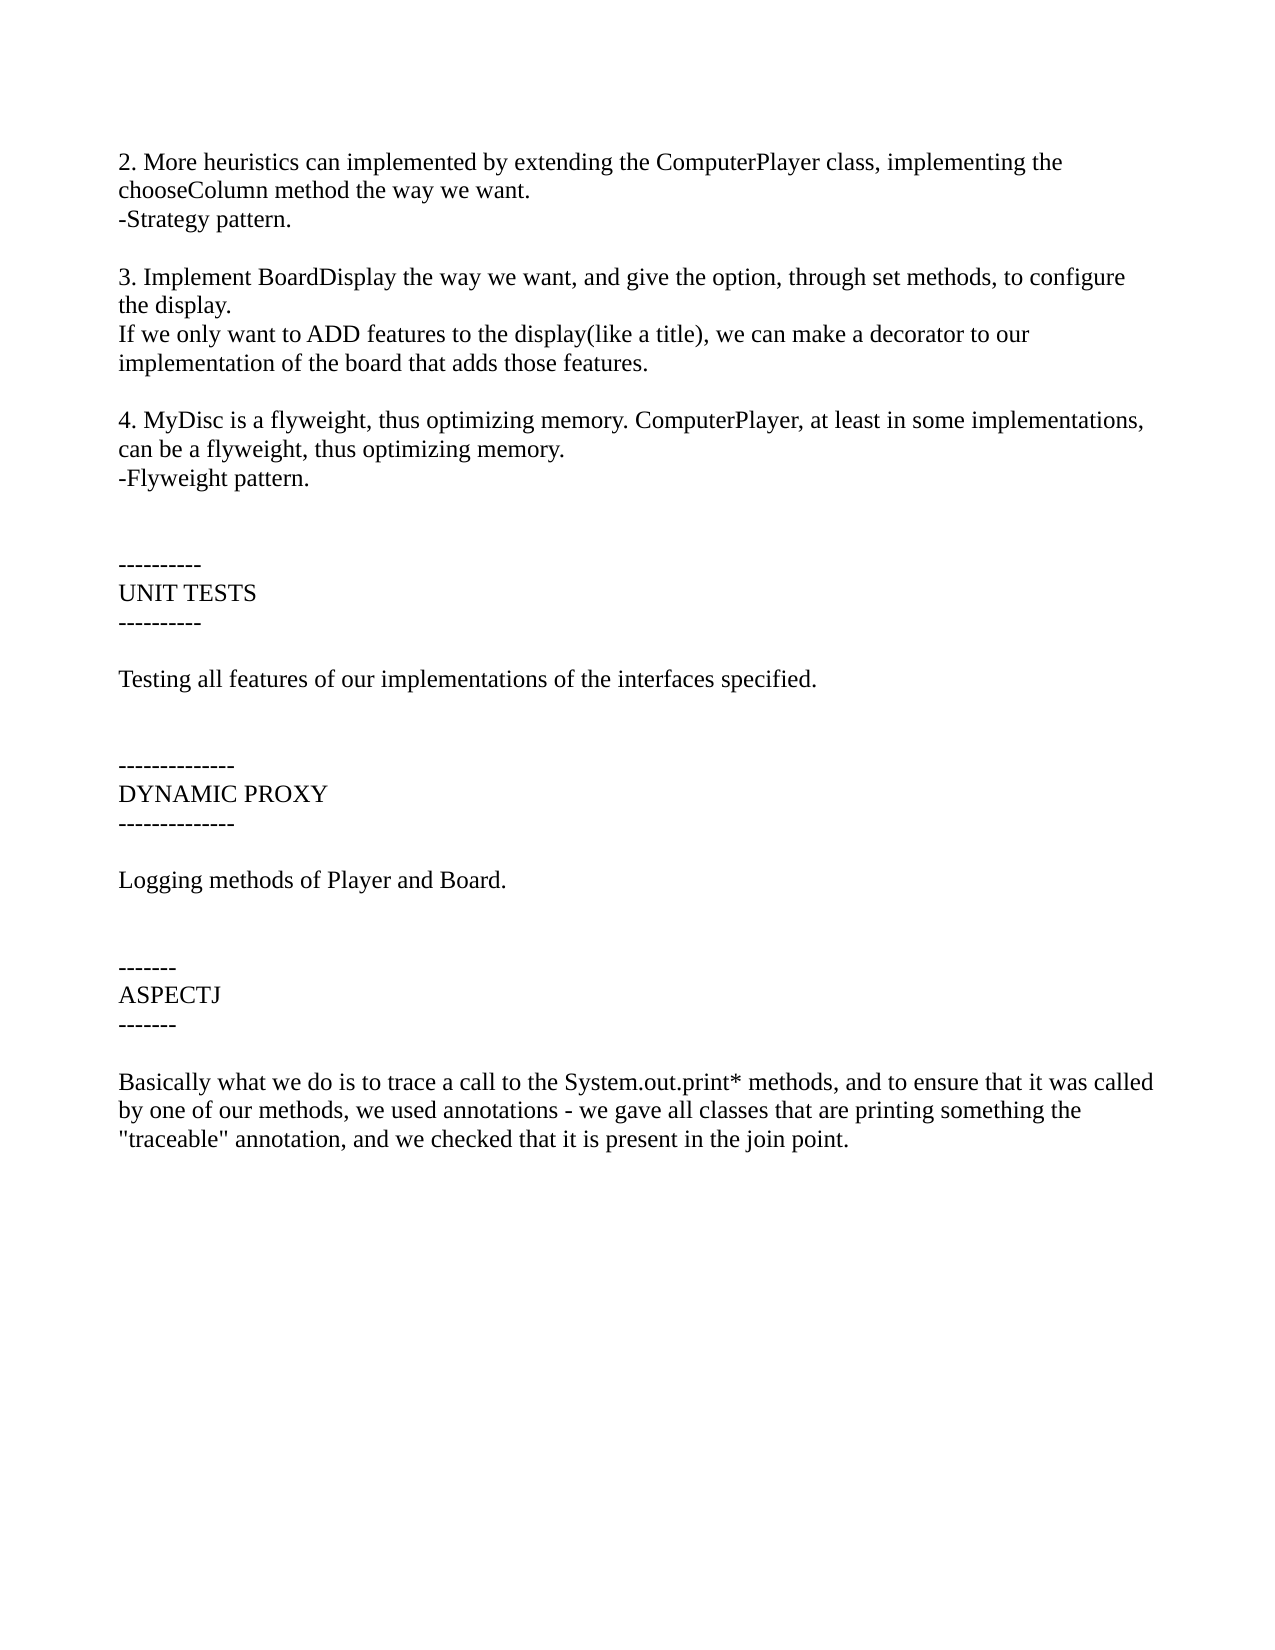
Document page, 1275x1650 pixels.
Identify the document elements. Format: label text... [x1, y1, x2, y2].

text -------------- [118, 808, 1157, 837]
text ASPECTJ [118, 981, 1157, 1009]
text ---------- [118, 549, 1157, 578]
text -Flyweight pattern. [118, 463, 1157, 492]
text 4. MyDisc is a flyweight, thus optimizing memory. ComputerPlayer, at least in some implementations, can be a flyweight, thus optimizing memory. [118, 406, 1157, 463]
text DYNAMIC PROXY [118, 779, 1157, 808]
text -Strategy pattern. [118, 204, 1157, 233]
text 3. Implement BoardDisplay the way we want, and give the option, through set methods, to configure the display. [118, 262, 1157, 319]
text ------- [118, 952, 1157, 981]
text ------- [118, 1009, 1157, 1038]
text -------------- [118, 751, 1157, 779]
text Logging methods of Player and Board. [118, 866, 1157, 894]
text 2. More heuristics can implemented by extending the ComputerPlayer class, implementing the chooseColumn method the way we want. [118, 147, 1157, 204]
text Testing all features of our implementations of the interfaces specified. [118, 664, 1157, 693]
text ---------- [118, 607, 1157, 636]
text UNIT TESTS [118, 578, 1157, 607]
text If we only want to ADD features to the display(like a title), we can make a decorator to our implementation of the board that adds those features. [118, 319, 1157, 377]
text Basically what we do is to trace a call to the System.out.print* methods, and to ensure that it was called by one of our methods, we used annotations - we gave all classes that are printing something the "traceable" annotation, and we checked that it is present in the join point. [118, 1067, 1157, 1153]
